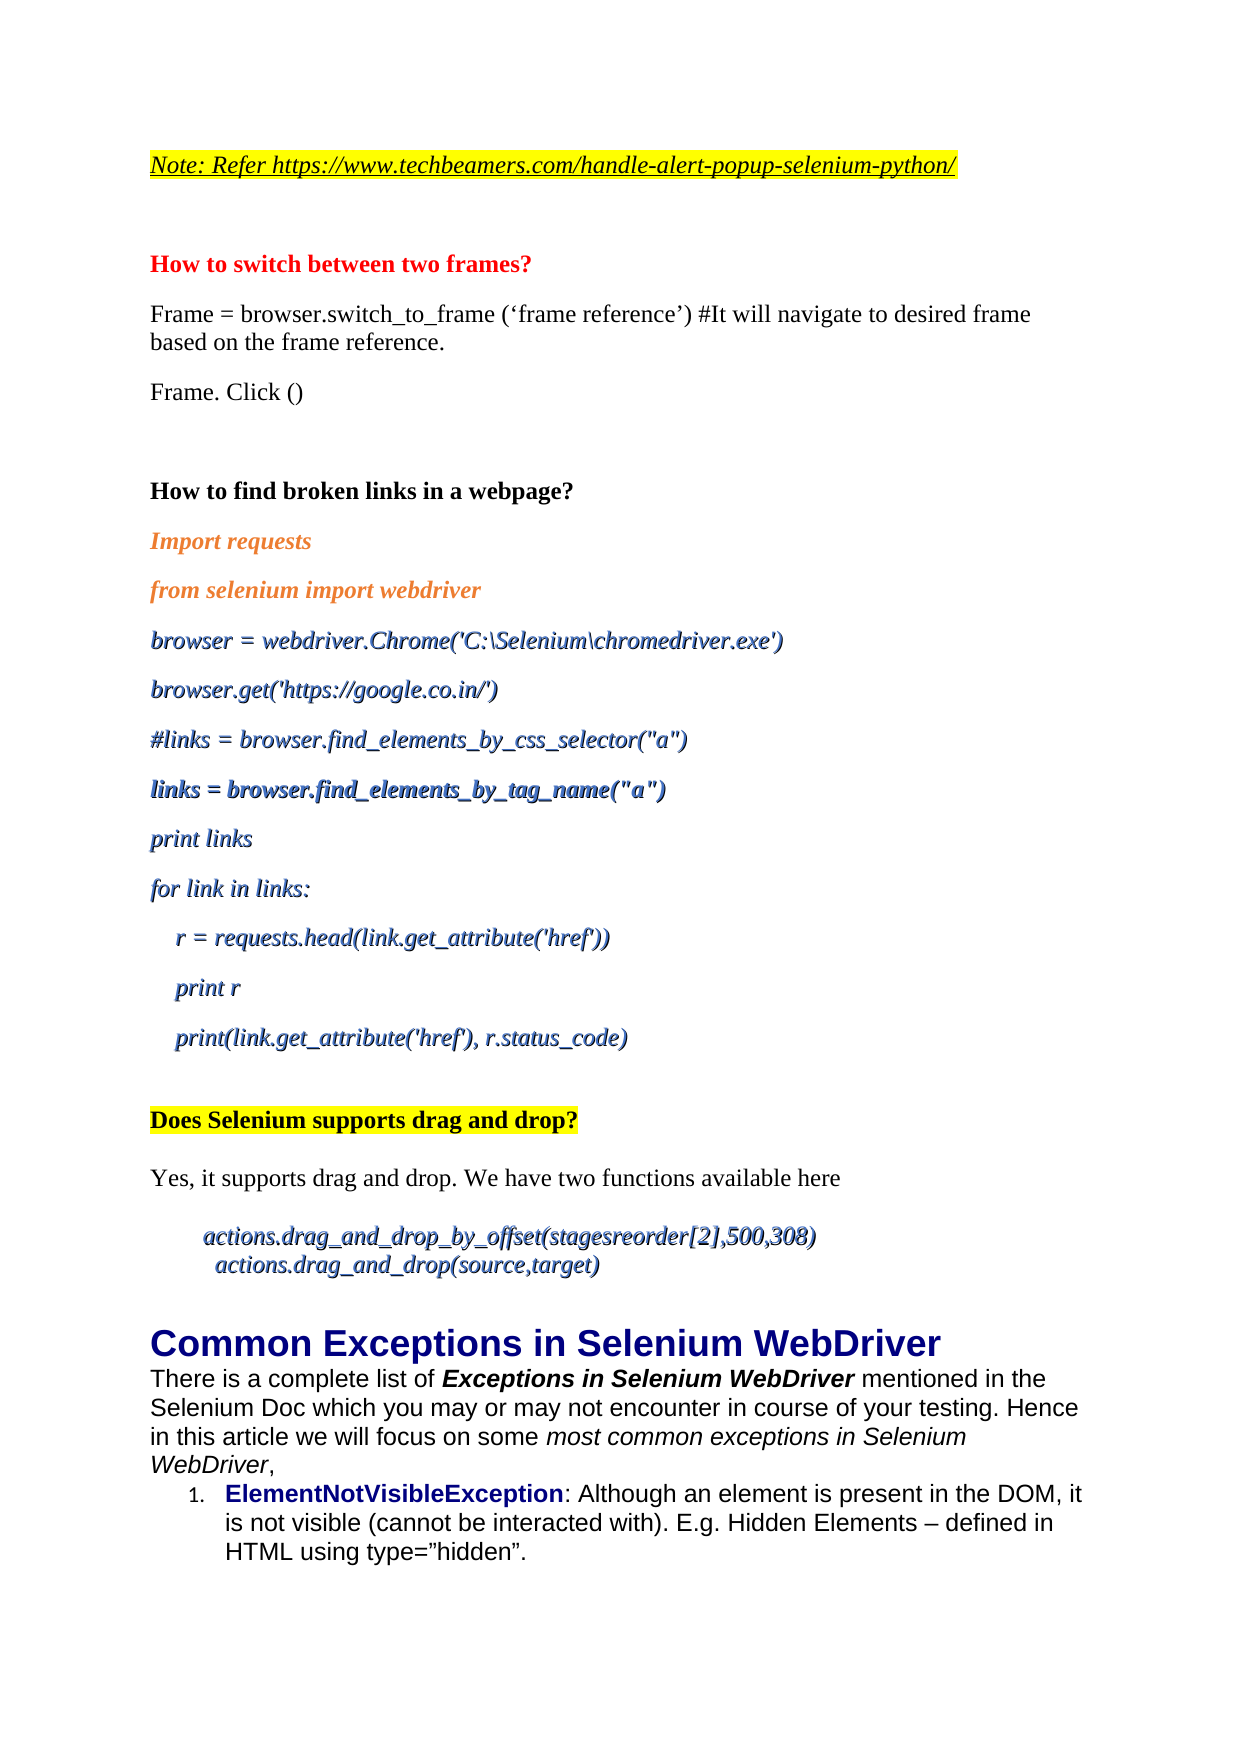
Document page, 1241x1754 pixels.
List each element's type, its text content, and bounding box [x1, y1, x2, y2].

text Does Selenium supports drag and drop? [150, 1106, 1090, 1134]
text from selenium import webdriver [150, 575, 1090, 604]
text Frame. Click () [150, 377, 1090, 406]
text r = requests.head(link.get_attribute('href')) [150, 922, 1090, 951]
text How to find broken links in a webpage? [150, 476, 1090, 505]
text Frame = browser.switch_to_frame (‘frame reference’) #It will navigate to desired frame based on the frame reference. [150, 299, 1090, 356]
text Common Exceptions in Selenium WebDriver [150, 1321, 1090, 1364]
text browser = webdriver.Chrome('C:\Selenium\chromedriver.exe') [150, 625, 1090, 654]
text Note: Refer https://www.techbeamers.com/handle-alert-popup-selenium-python/ [150, 150, 1090, 179]
text print r [150, 972, 1090, 1001]
text How to switch between two frames? [150, 249, 1090, 278]
text print links [150, 823, 1090, 852]
text browser.get('https://google.co.in/') [150, 674, 1090, 703]
text #links = browser.find_elements_by_css_selector("a") [150, 724, 1090, 753]
text Yes, it supports drag and drop. We have two functions available here [150, 1163, 1090, 1192]
text actions.drag_and_drop_by_offset(stagesreorder[2],500,308) [150, 1221, 1090, 1249]
list ElementNotVisibleException: Although an element is present in the DOM, it is not visible (cannot be interacted with). E.g. Hidden Elements – defined in HTML using type=”hidden”. [187, 1479, 1090, 1566]
text links = browser.find_elements_by_tag_name("a") [150, 774, 1090, 802]
text There is a complete list of Exceptions in Selenium WebDriver mentioned in the Selenium Doc which you may or may not encounter in course of your testing. Hence in this article we will focus on some most common exceptions in Selenium WebDriver, [150, 1364, 1090, 1479]
text print(link.get_attribute('href'), r.status_code) [150, 1022, 1090, 1050]
text actions.drag_and_drop(source,target) [150, 1249, 1090, 1278]
text for link in links: [150, 873, 1090, 902]
text Import requests [150, 526, 1090, 554]
